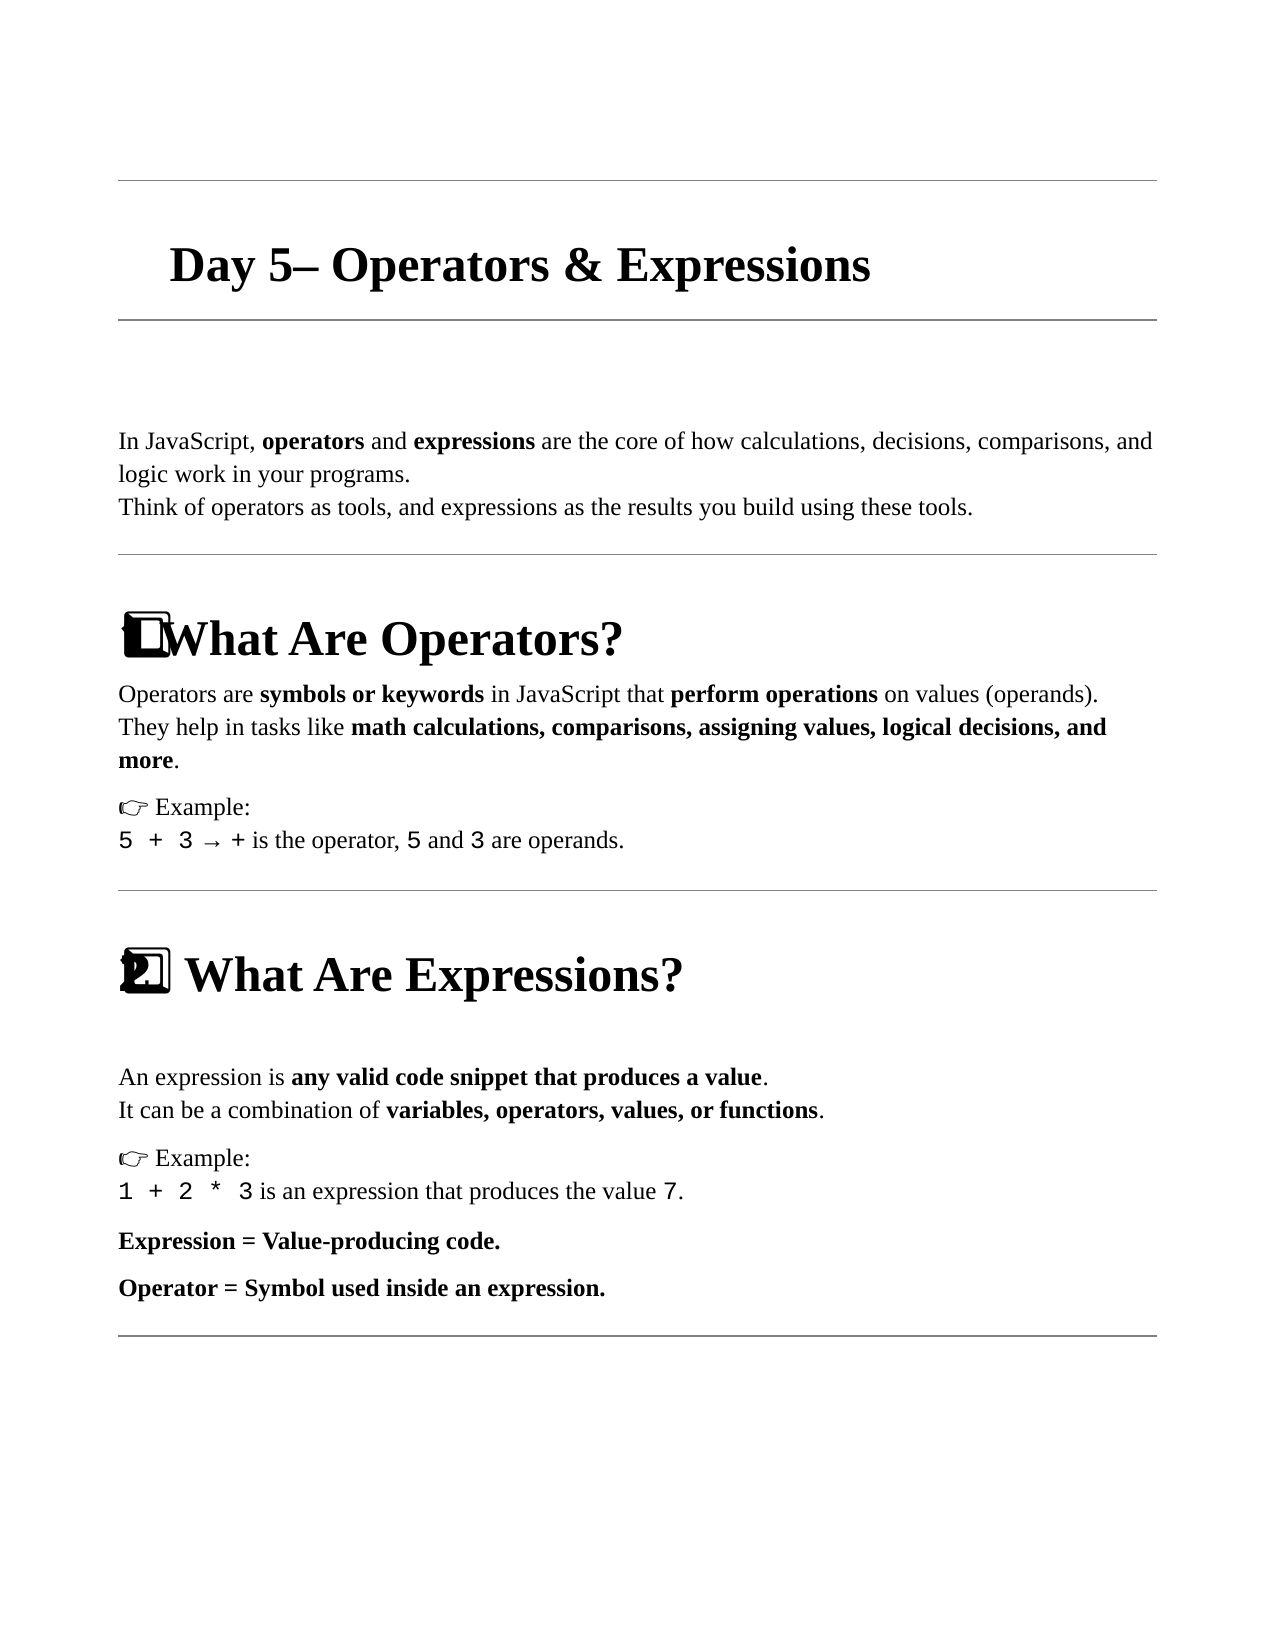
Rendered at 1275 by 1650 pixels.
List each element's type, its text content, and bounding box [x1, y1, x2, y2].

text In JavaScript, operators and expressions are the core of how calculations, decisions, comparisons, and logic work in your programs. Think of operators as tools, and expressions as the results you build using these tools. [118, 426, 1157, 521]
text An expression is any valid code snippet that produces a value. It can be a combination of variables, operators, values, or functions. [118, 1062, 1157, 1124]
subtitle 📘 Day 5– Operators & Expressions [118, 235, 1157, 292]
subtitle 2️⃣ What Are Expressions? [118, 944, 1157, 1002]
subtitle 1️⃣ What Are Operators? [118, 609, 1157, 666]
text 👉 Example: 5 + 3 → + is the operator, 5 and 3 are operands. [118, 792, 1157, 856]
text 👉 Example: 1 + 2 * 3 is an expression that produces the value 7. [118, 1143, 1157, 1207]
text Expression = Value-producing code. [118, 1226, 1157, 1254]
text Operator = Symbol used inside an expression. [118, 1273, 1157, 1302]
text Operators are symbols or keywords in JavaScript that perform operations on values (operands). They help in tasks like math calculations, comparisons, assigning values, logical decisions, and more. [118, 679, 1157, 773]
